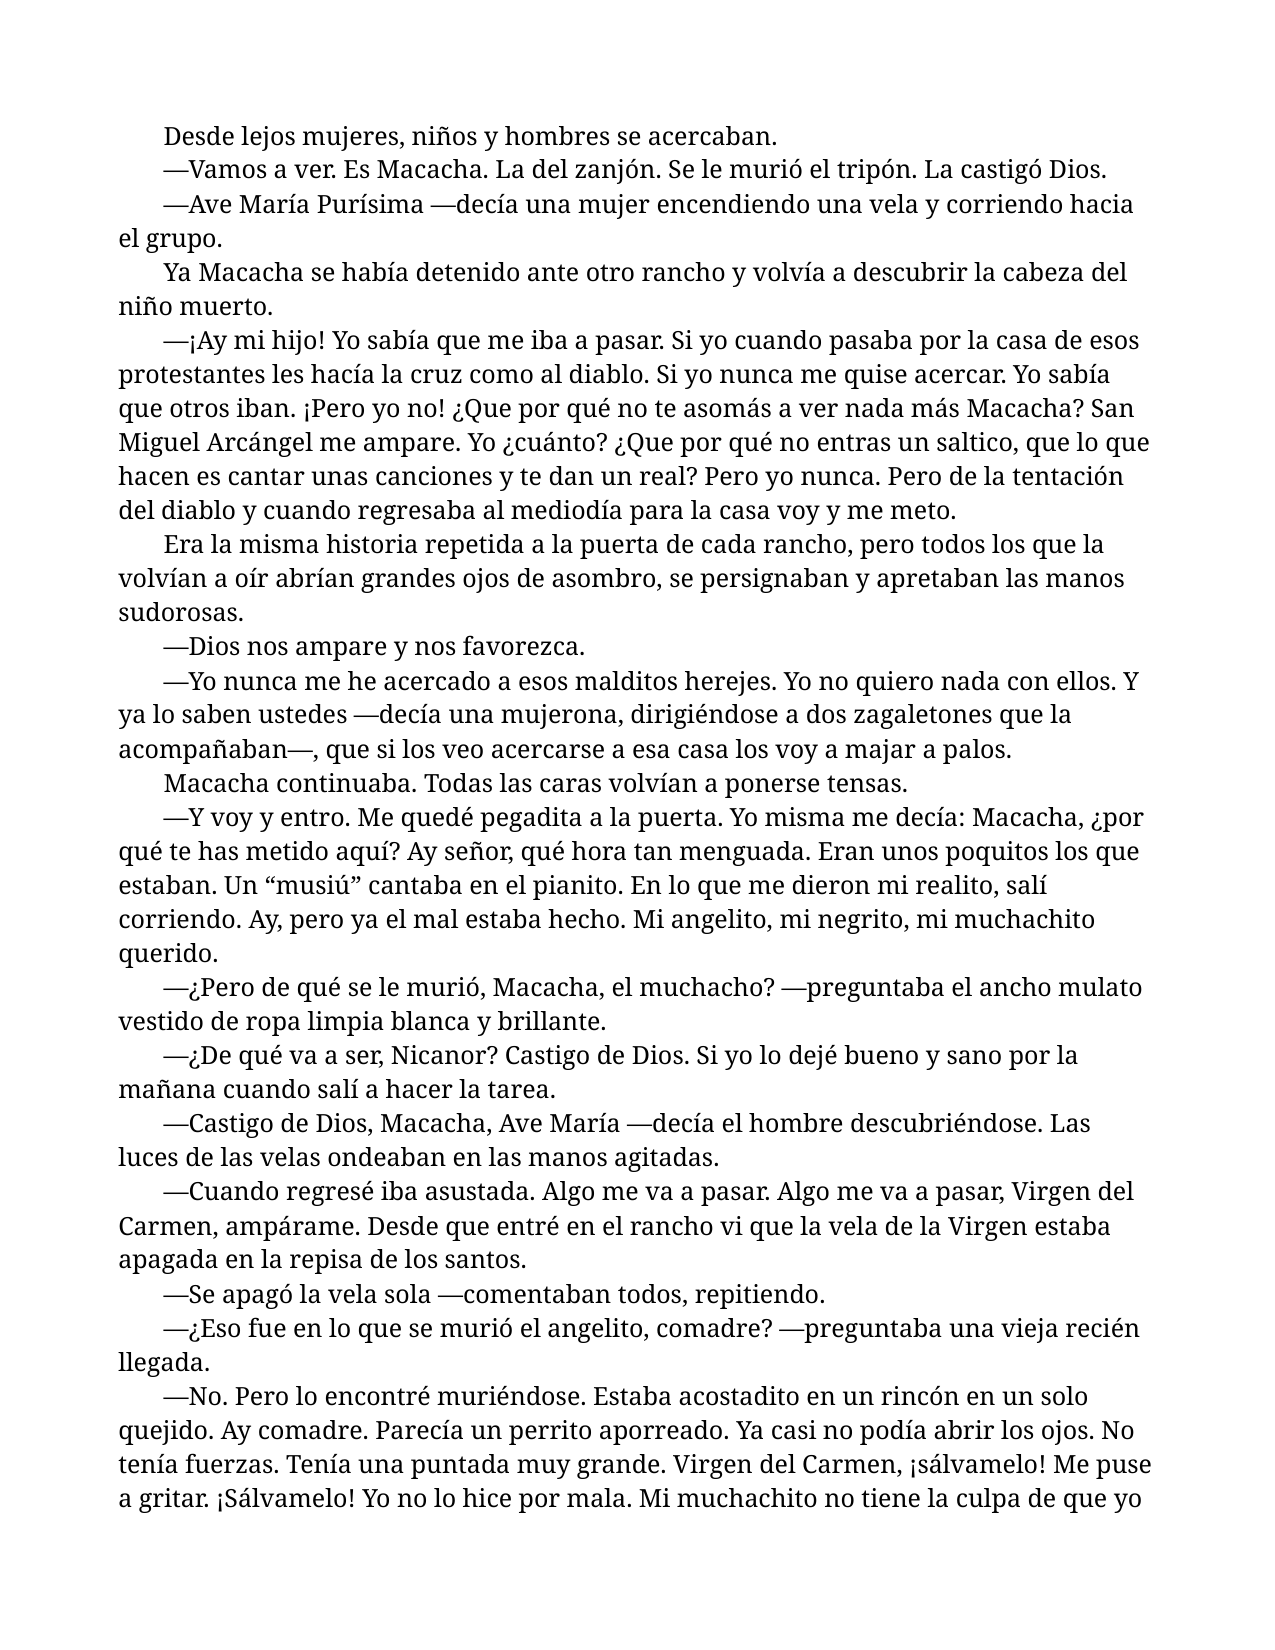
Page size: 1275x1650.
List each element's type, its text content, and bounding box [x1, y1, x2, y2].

text Desde lejos mujeres, niños y hombres se acercaban. —Vamos a ver. Es Macacha. La del zanjón. Se le murió el tripón. La castigó Dios. —Ave María Purísima —decía una mujer encendiendo una vela y corriendo hacia el grupo. Ya Macacha se había detenido ante otro rancho y volvía a descubrir la cabeza del niño muerto. —¡Ay mi hijo! Yo sabía que me iba a pasar. Si yo cuando pasaba por la casa de esos protestantes les hacía la cruz como al diablo. Si yo nunca me quise acercar. Yo sabía que otros iban. ¡Pero yo no! ¿Que por qué no te asomás a ver nada más Macacha? San Miguel Arcángel me ampare. Yo ¿cuánto? ¿Que por qué no entras un saltico, que lo que hacen es cantar unas canciones y te dan un real? Pero yo nunca. Pero de la tentación del diablo y cuando regresaba al mediodía para la casa voy y me meto. Era la misma historia repetida a la puerta de cada rancho, pero todos los que la volvían a oír abrían grandes ojos de asombro, se persignaban y apretaban las manos sudorosas. —Dios nos ampare y nos favorezca. —Yo nunca me he acercado a esos malditos herejes. Yo no quiero nada con ellos. Y ya lo saben ustedes —decía una mujerona, dirigiéndose a dos zagaletones que la acompañaban—, que si los veo acercarse a esa casa los voy a majar a palos. Macacha continuaba. Todas las caras volvían a ponerse tensas. —Y voy y entro. Me quedé pegadita a la puerta. Yo misma me decía: Macacha, ¿por qué te has metido aquí? Ay señor, qué hora tan menguada. Eran unos poquitos los que estaban. Un “musiú” cantaba en el pianito. En lo que me dieron mi realito, salí corriendo. Ay, pero ya el mal estaba hecho. Mi angelito, mi negrito, mi muchachito querido. —¿Pero de qué se le murió, Macacha, el muchacho? —preguntaba el ancho mulato vestido de ropa limpia blanca y brillante. —¿De qué va a ser, Nicanor? Castigo de Dios. Si yo lo dejé bueno y sano por la mañana cuando salí a hacer la tarea. —Castigo de Dios, Macacha, Ave María —decía el hombre descubriéndose. Las luces de las velas ondeaban en las manos agitadas. —Cuando regresé iba asustada. Algo me va a pasar. Algo me va a pasar, Virgen del Carmen, ampárame. Desde que entré en el rancho vi que la vela de la Virgen estaba apagada en la repisa de los santos. —Se apagó la vela sola —comentaban todos, repitiendo. —¿Eso fue en lo que se murió el angelito, comadre? —preguntaba una vieja recién llegada. —No. Pero lo encontré muriéndose. Estaba acostadito en un rincón en un solo quejido. Ay comadre. Parecía un perrito aporreado. Ya casi no podía abrir los ojos. No tenía fuerzas. Tenía una puntada muy grande. Virgen del Carmen, ¡sálvamelo! Me puse a gritar. ¡Sálvamelo! Yo no lo hice por mala. Mi muchachito no tiene la culpa de que yo [118, 118, 1157, 1515]
